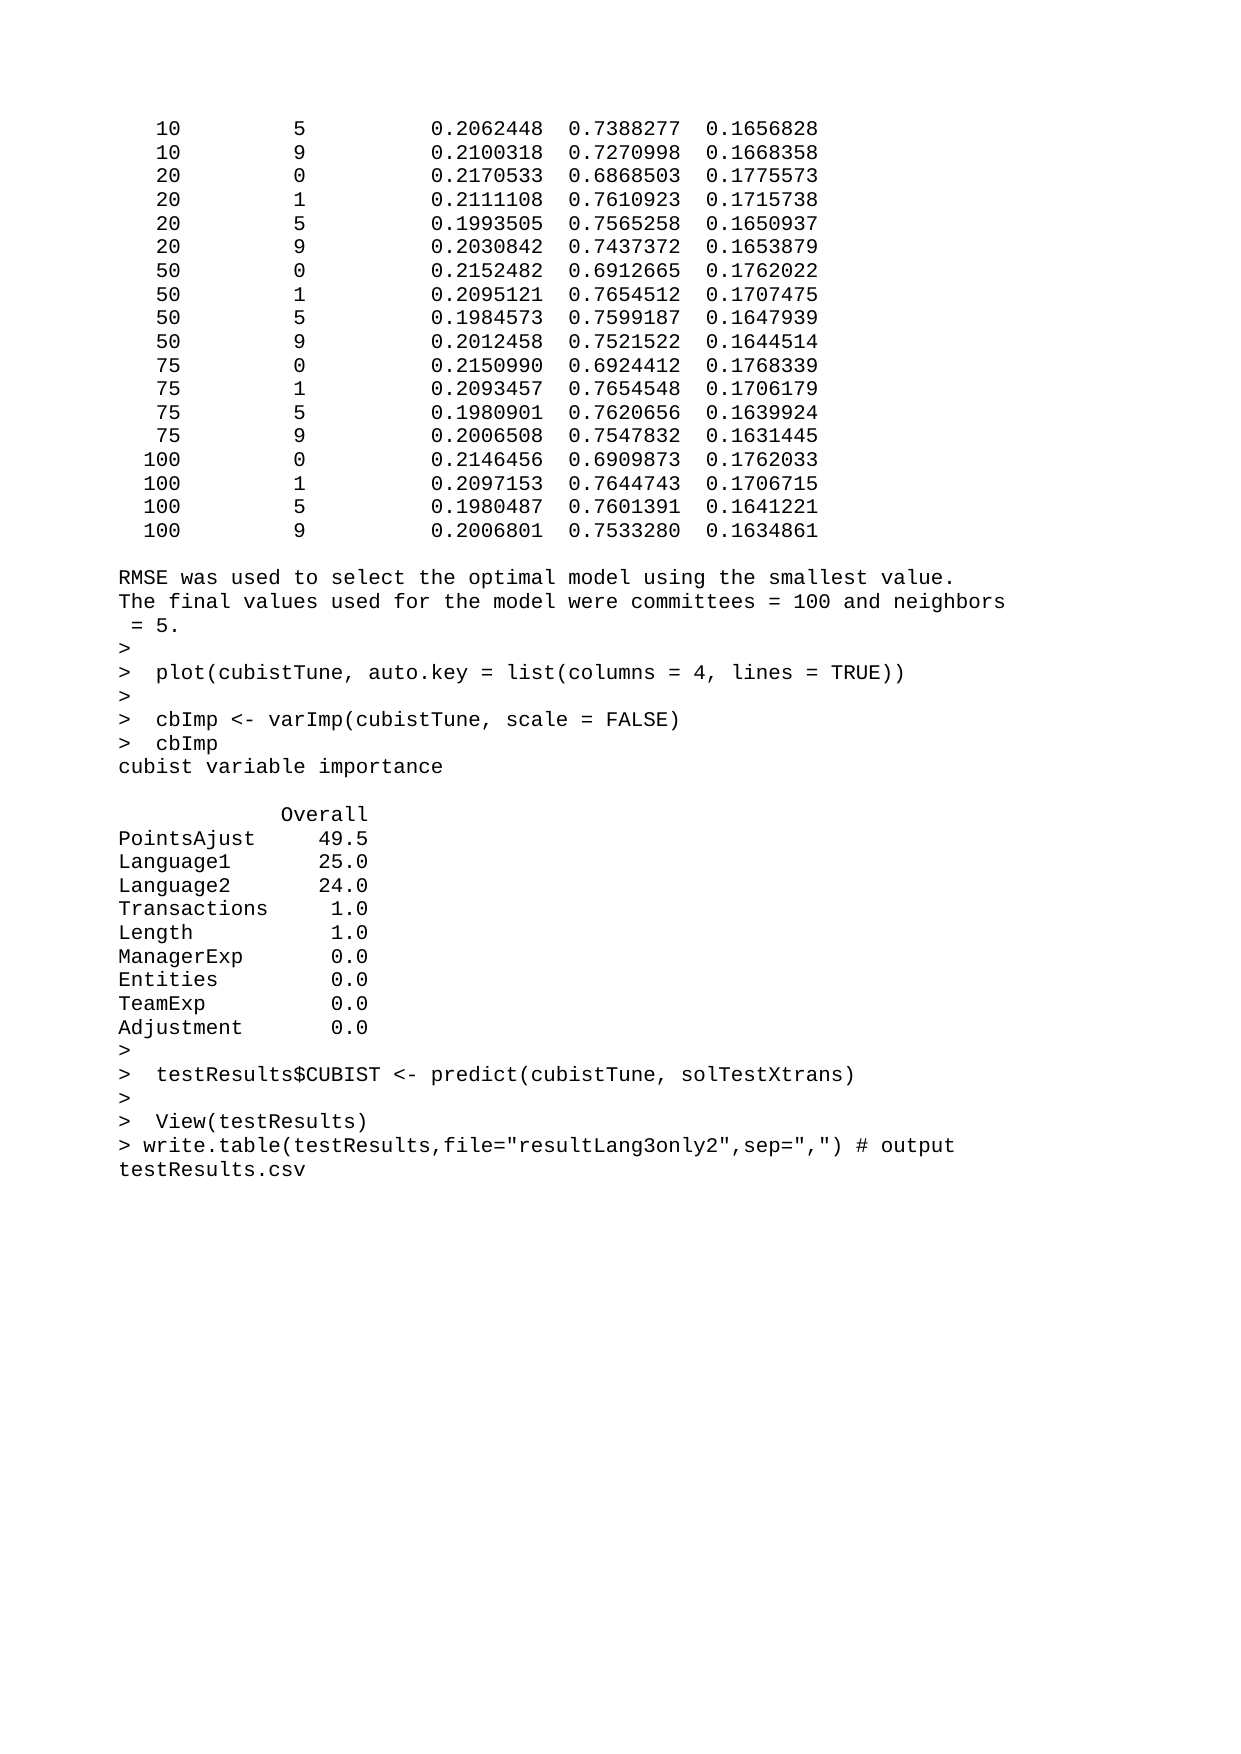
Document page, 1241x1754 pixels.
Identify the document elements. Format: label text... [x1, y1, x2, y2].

text > write.table(testResults,file="resultLang3only2",sep=",") # output testResults.csv [118, 1135, 1122, 1182]
text Overall [118, 804, 1122, 827]
text Transactions 1.0 [118, 898, 1122, 922]
text > [118, 638, 1122, 662]
text The final values used for the model were committees = 100 and neighbors [118, 591, 1122, 615]
text 10 9 0.2100318 0.7270998 0.1668358 [118, 142, 1122, 165]
text 75 1 0.2093457 0.7654548 0.1706179 [118, 378, 1122, 402]
text 100 0 0.2146456 0.6909873 0.1762033 [118, 449, 1122, 473]
text 20 0 0.2170533 0.6868503 0.1775573 [118, 165, 1122, 189]
text > cbImp [118, 733, 1122, 757]
text Entities 0.0 [118, 969, 1122, 993]
text 50 0 0.2152482 0.6912665 0.1762022 [118, 260, 1122, 284]
text TeamExp 0.0 [118, 993, 1122, 1017]
text 100 9 0.2006801 0.7533280 0.1634861 [118, 520, 1122, 544]
text Language2 24.0 [118, 875, 1122, 898]
text > testResults$CUBIST <- predict(cubistTune, solTestXtrans) [118, 1064, 1122, 1088]
text > plot(cubistTune, auto.key = list(columns = 4, lines = TRUE)) [118, 662, 1122, 686]
text 75 0 0.2150990 0.6924412 0.1768339 [118, 354, 1122, 378]
text 100 1 0.2097153 0.7644743 0.1706715 [118, 473, 1122, 496]
text Language1 25.0 [118, 851, 1122, 875]
text > [118, 686, 1122, 709]
text PointsAjust 49.5 [118, 827, 1122, 851]
text 50 1 0.2095121 0.7654512 0.1707475 [118, 284, 1122, 307]
text 20 9 0.2030842 0.7437372 0.1653879 [118, 236, 1122, 260]
text 10 5 0.2062448 0.7388277 0.1656828 [118, 118, 1122, 142]
text Length 1.0 [118, 922, 1122, 946]
text RMSE was used to select the optimal model using the smallest value. [118, 567, 1122, 591]
text 75 9 0.2006508 0.7547832 0.1631445 [118, 426, 1122, 449]
text cubist variable importance [118, 757, 1122, 780]
text > [118, 1040, 1122, 1064]
text Adjustment 0.0 [118, 1017, 1122, 1040]
text 20 1 0.2111108 0.7610923 0.1715738 [118, 189, 1122, 213]
text 100 5 0.1980487 0.7601391 0.1641221 [118, 496, 1122, 520]
text > View(testResults) [118, 1111, 1122, 1135]
text 75 5 0.1980901 0.7620656 0.1639924 [118, 402, 1122, 426]
text 20 5 0.1993505 0.7565258 0.1650937 [118, 213, 1122, 236]
text ManagerExp 0.0 [118, 946, 1122, 969]
text > [118, 1088, 1122, 1111]
text = 5. [118, 615, 1122, 638]
text > cbImp <- varImp(cubistTune, scale = FALSE) [118, 709, 1122, 733]
text 50 9 0.2012458 0.7521522 0.1644514 [118, 331, 1122, 354]
text 50 5 0.1984573 0.7599187 0.1647939 [118, 307, 1122, 331]
